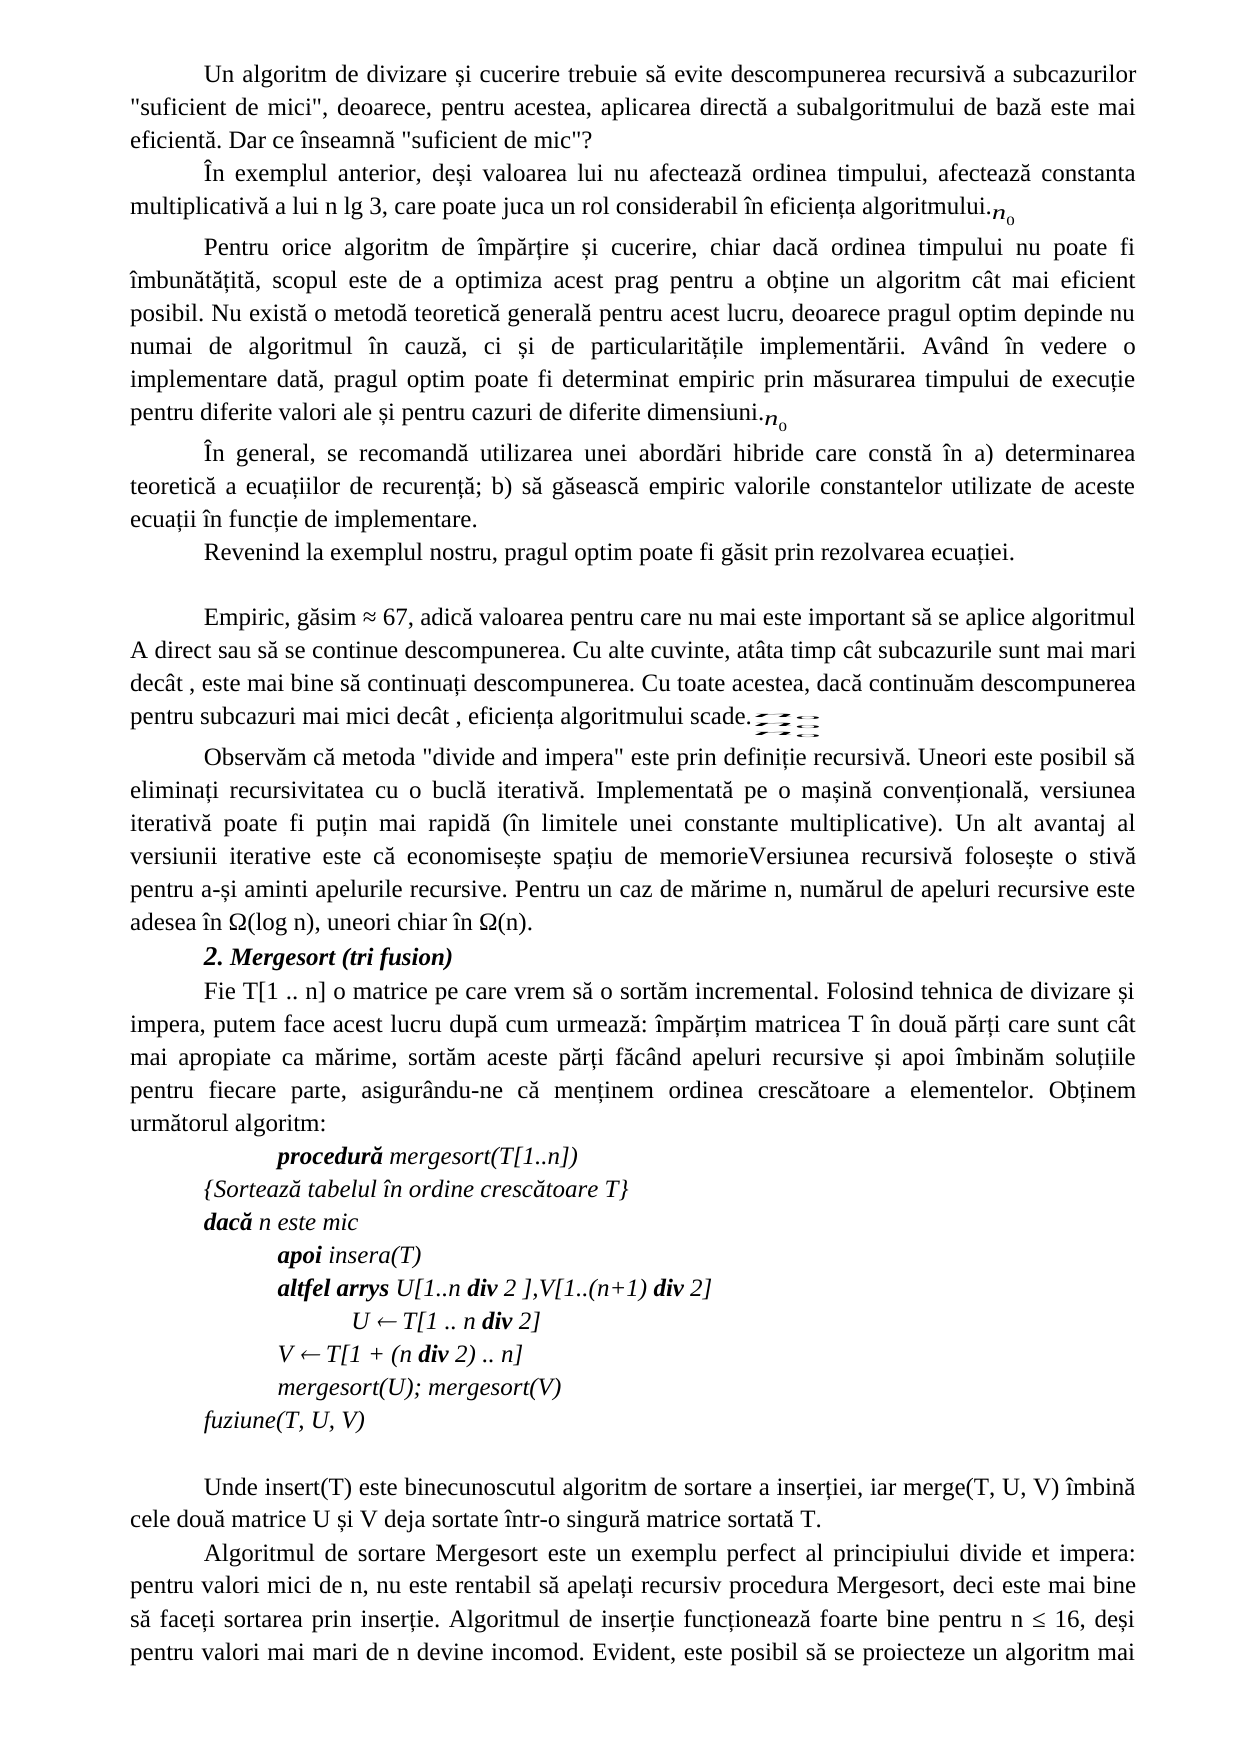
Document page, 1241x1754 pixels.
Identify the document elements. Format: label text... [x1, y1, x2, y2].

text Un algoritm de divizare și cucerire trebuie să evite descompunerea recursivă a subcazurilor "suficient de mici", deoarece, pentru acestea, aplicarea directă a subalgoritmului de bază este mai eficientă. Dar ce înseamnă "suficient de mic"? [130, 59, 1137, 154]
text În general, se recomandă utilizarea unei abordări hibride care constă în a) determinarea teoretică a ecuațiilor de recurență; b) să găsească empiric valorile constantelor utilizate de aceste ecuații în funcție de implementare. [130, 438, 1137, 533]
text apoi insera(T) [130, 1240, 1137, 1269]
text Fie T[1 .. n] o matrice pe care vrem să o sortăm incremental. Folosind tehnica de divizare și impera, putem face acest lucru după cum urmează: împărțim matricea T în două părți care sunt cât mai apropiate ca mărime, sortăm aceste părți făcând apeluri recursive și apoi îmbinăm soluțiile pentru fiecare parte, asigurându-ne că menținem ordinea crescătoare a elementelor. Obținem următorul algoritm: [130, 976, 1137, 1137]
text {Sortează tabelul în ordine crescătoare T} [130, 1174, 1137, 1203]
text Unde insert(T) este binecunoscutul algoritm de sortare a inserției, iar merge(T, U, V) îmbină cele două matrice U și V deja sortate într-o singură matrice sortată T. [130, 1472, 1137, 1533]
text dacă n este mic [130, 1207, 1137, 1236]
text U ¬ T[1 .. n div 2] [277, 1306, 1137, 1335]
text 2. Mergesort (tri fusion) [130, 941, 1101, 972]
text Algoritmul de sortare Mergesort este un exemplu perfect al principiului divide et impera: pentru valori mici de n, nu este rentabil să apelați recursiv procedura Mergesort, deci este mai bine să faceți sortarea prin inserție. Algoritmul de inserție funcționează foarte bine pentru n ≤ 16, deși pentru valori mai mari de n devine incomod. Evident, este posibil să se proiecteze un algoritm mai [130, 1538, 1137, 1665]
text fuziune(T, U, V) [130, 1406, 1137, 1434]
text Empiric, găsim ≈ 67, adică valoarea pentru care nu mai este important să se aplice algoritmul A direct sau să se continue descompunerea. Cu alte cuvinte, atâta timp cât subcazurile sunt mai mari decât , este mai bine să continuați descompunerea. Cu toate acestea, dacă continuăm descompunerea pentru subcazuri mai mici decât , eficiența algoritmului scade. [130, 602, 1137, 738]
text procedură mergesort(T[1..n]) [204, 1141, 1137, 1170]
text Revenind la exemplul nostru, pragul optim poate fi găsit prin rezolvarea ecuației. [130, 537, 1137, 566]
text Pentru orice algoritm de împărțire și cucerire, chiar dacă ordinea timpului nu poate fi îmbunătățită, scopul este de a optimiza acest prag pentru a obține un algoritm cât mai eficient posibil. Nu există o metodă teoretică generală pentru acest lucru, deoarece pragul optim depinde nu numai de algoritmul în cauză, ci și de particularitățile implementării. Având în vedere o implementare dată, pragul optim poate fi determinat empiric prin măsurarea timpului de execuție pentru diferite valori ale și pentru cazuri de diferite dimensiuni. [130, 232, 1137, 434]
text În exemplul anterior, deși valoarea lui nu afectează ordinea timpului, afectează constanta multiplicativă a lui n lg 3, care poate juca un rol considerabil în eficiența algoritmului. [130, 158, 1137, 228]
text V ¬ T[1 + (n div 2) .. n] [204, 1339, 1137, 1368]
text mergesort(U); mergesort(V) [204, 1372, 1137, 1401]
text altfel arrys U[1..n div 2 ],V[1..(n+1) div 2] [204, 1273, 1137, 1302]
text Observăm că metoda "divide and impera" este prin definiție recursivă. Uneori este posibil să eliminați recursivitatea cu o buclă iterativă. Implementată pe o mașină convențională, versiunea iterativă poate fi puțin mai rapidă (în limitele unei constante multiplicative). Un alt avantaj al versiunii iterative este că economisește spațiu de memorieVersiunea recursivă folosește o stivă pentru a-și aminti apelurile recursive. Pentru un caz de mărime n, numărul de apeluri recursive este adesea în Ω(log n), uneori chiar în Ω(n). [130, 742, 1137, 936]
